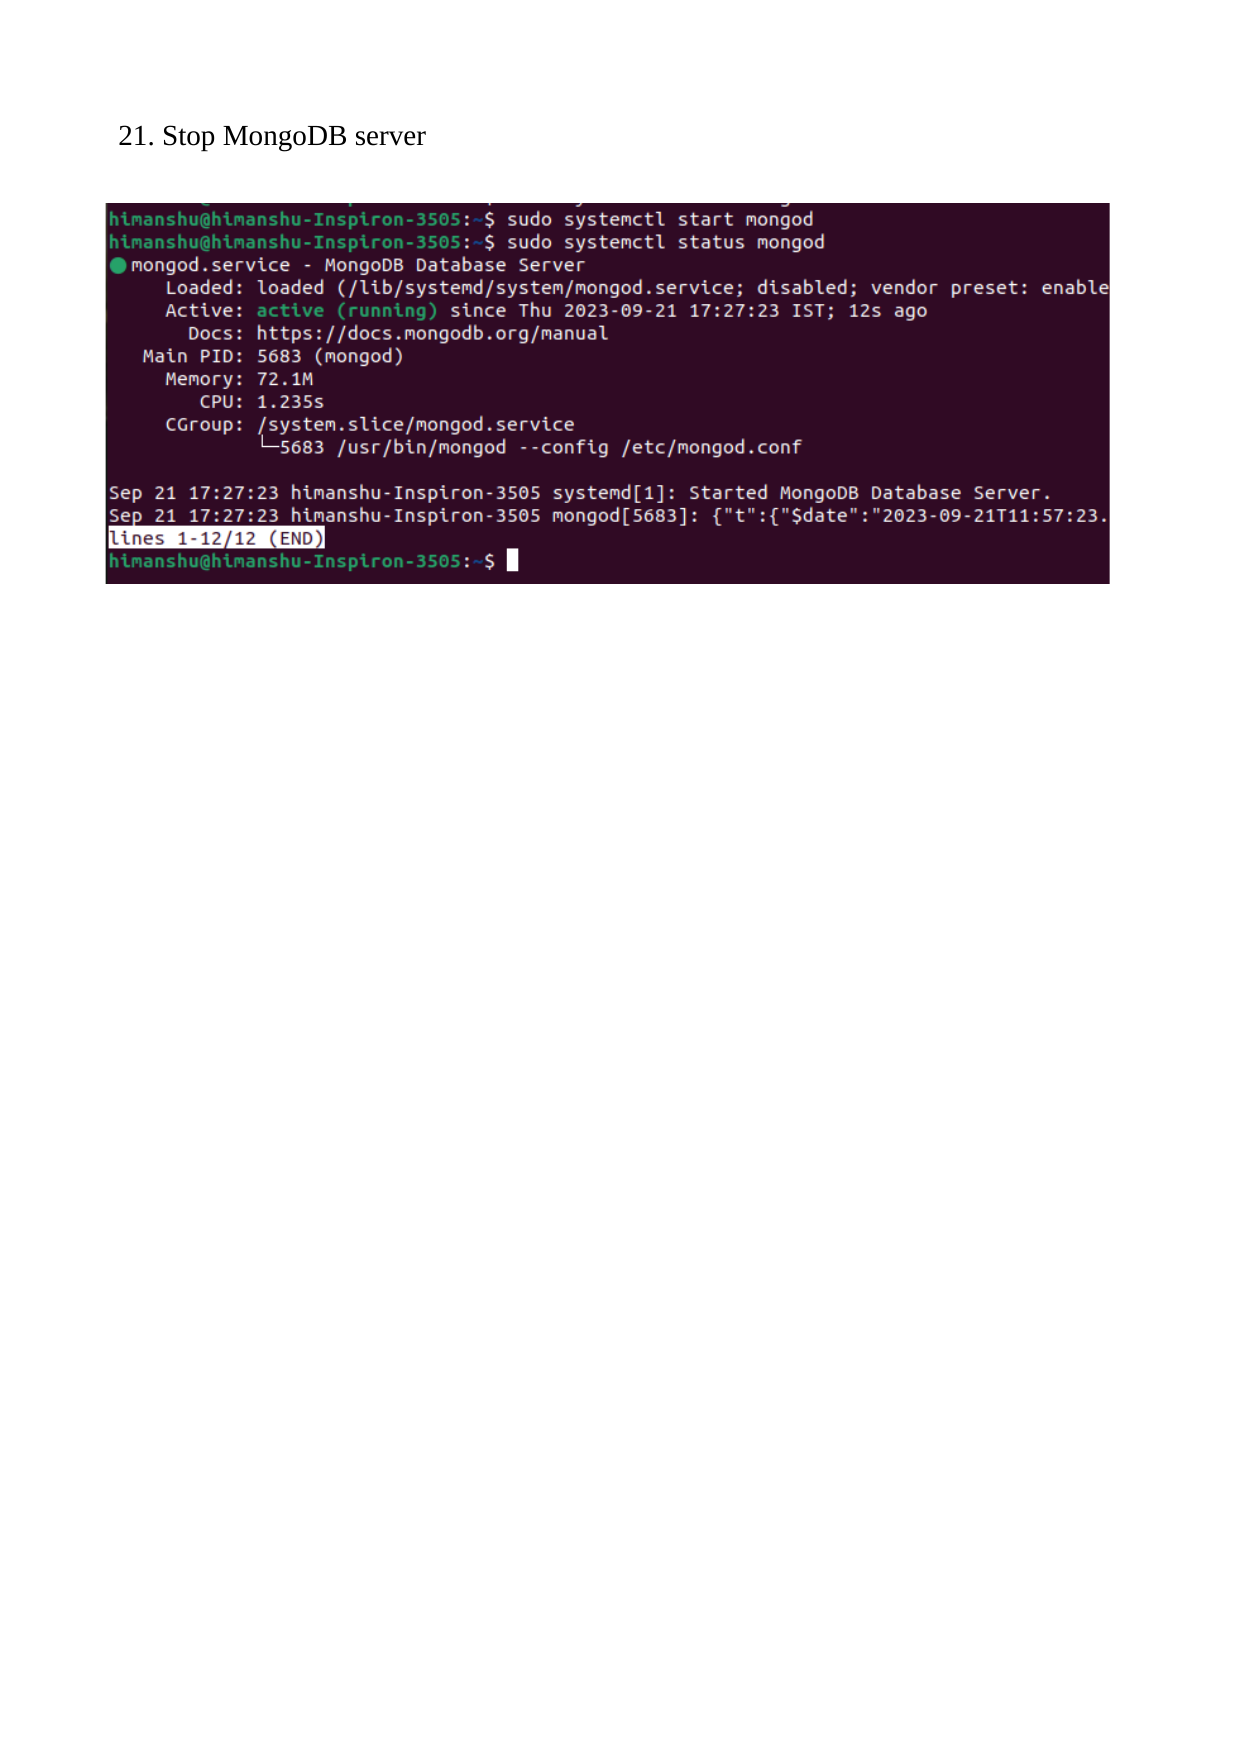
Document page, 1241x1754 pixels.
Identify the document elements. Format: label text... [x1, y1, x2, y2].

text 21. Stop MongoDB server [118, 118, 1122, 152]
picture [105, 203, 1110, 584]
